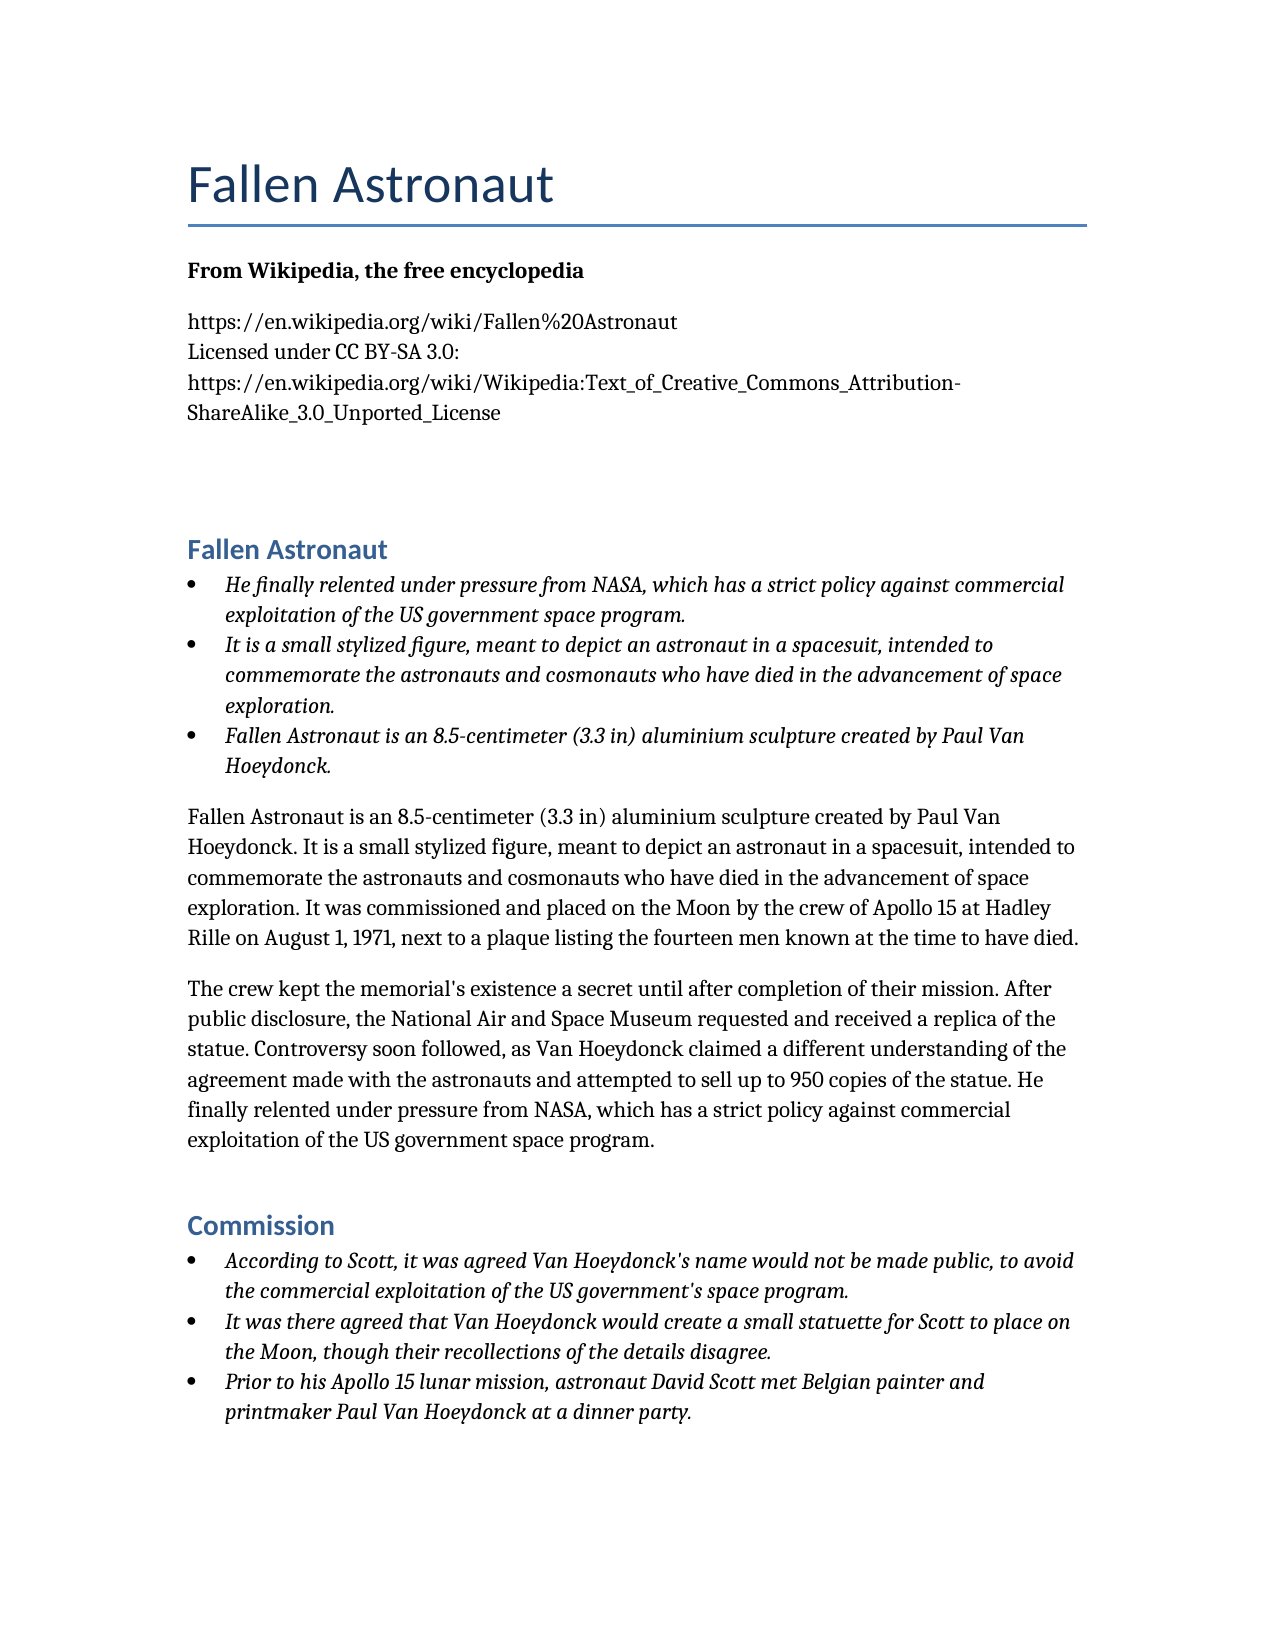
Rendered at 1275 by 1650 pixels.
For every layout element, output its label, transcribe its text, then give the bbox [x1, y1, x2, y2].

list It is a small stylized figure, meant to depict an astronaut in a spacesuit, intended to commemorate the astronauts and cosmonauts who have died in the advancement of space exploration. [187, 632, 1087, 719]
list Prior to his Apollo 15 lunar mission, astronaut David Scott met Belgian painter and printmaker Paul Van Hoeydonck at a dinner party. [187, 1369, 1087, 1425]
title Fallen Astronaut [187, 150, 1087, 227]
list It was there agreed that Van Hoeydonck would create a small statuette for Scott to place on the Moon, though their recollections of the details disagree. [187, 1308, 1087, 1365]
subtitle Fallen Astronaut [187, 531, 1087, 566]
list He finally relented under pressure from NASA, which has a strict policy against commercial exploitation of the US government space program. [187, 572, 1087, 628]
list According to Scott, it was agreed Van Hoeydonck's name would not be made public, to avoid the commercial exploitation of the US government's space program. [187, 1248, 1087, 1304]
text https://en.wikipedia.org/wiki/Fallen%20Astronaut Licensed under CC BY-SA 3.0: https://en.wikipedia.org/wiki/Wikipedia:Text_of_Creative_Commons_Attribution-ShareAlike_3.0_Unported_License [187, 309, 1087, 426]
text The crew kept the memorial's existence a secret until after completion of their mission. After public disclosure, the National Air and Space Museum requested and received a replica of the statue. Controversy soon followed, as Van Hoeydonck claimed a different understanding of the agreement made with the astronauts and attempted to sell up to 950 copies of the statue. He finally relented under pressure from NASA, which has a strict policy against commercial exploitation of the US government space program. [187, 976, 1087, 1153]
text Fallen Astronaut is an 8.5-centimeter (3.3 in) aluminium sculpture created by Paul Van Hoeydonck. It is a small stylized figure, meant to depict an astronaut in a spacesuit, intended to commemorate the astronauts and cosmonauts who have died in the advancement of space exploration. It was commissioned and placed on the Moon by the crew of Apollo 15 at Hadley Rille on August 1, 1971, next to a plaque listing the fourteen men known at the time to have died. [187, 804, 1087, 951]
list Fallen Astronaut is an 8.5-centimeter (3.3 in) aluminium sculpture created by Paul Van Hoeydonck. [187, 723, 1087, 779]
subtitle Commission [187, 1207, 1087, 1243]
text From Wikipedia, the free encyclopedia [187, 258, 1087, 284]
